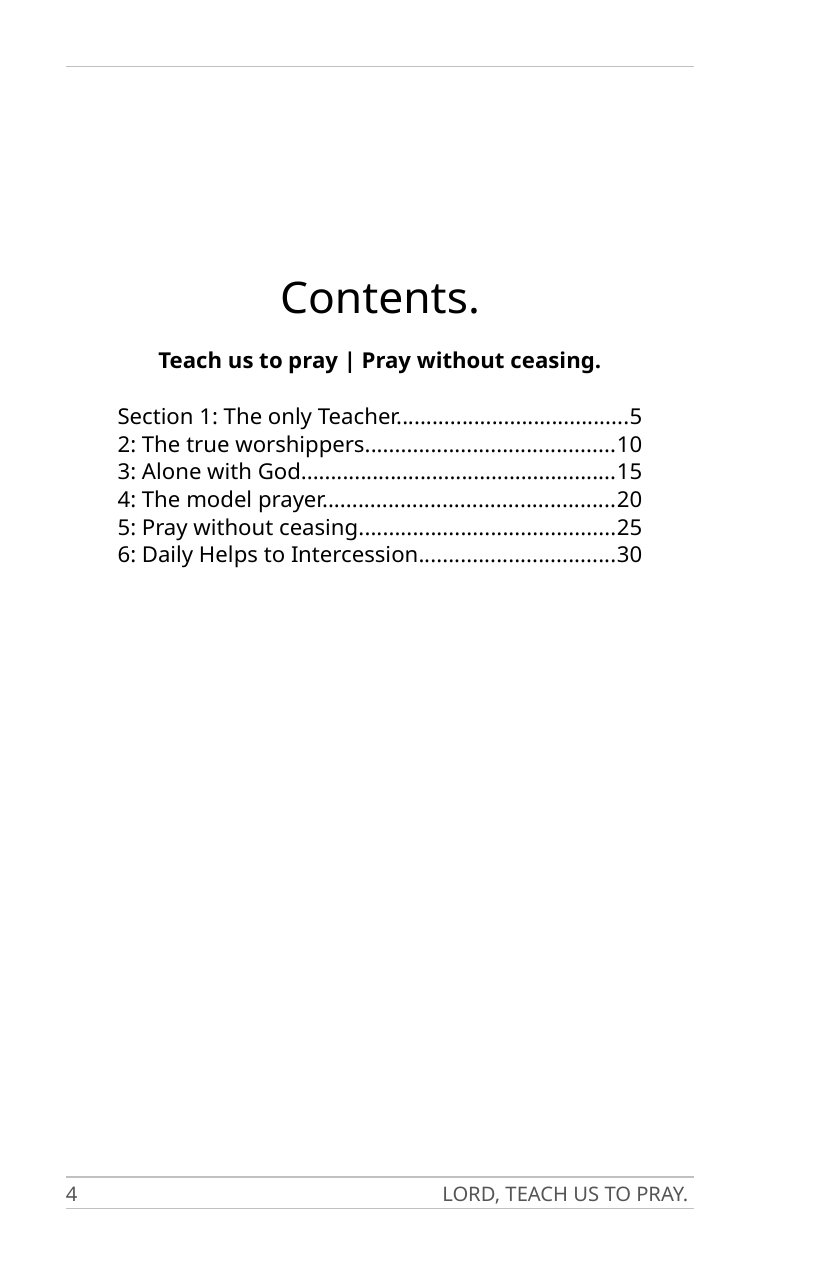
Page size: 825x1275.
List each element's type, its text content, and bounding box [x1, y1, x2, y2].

text 5: Pray without ceasing. 25 [117, 513, 642, 541]
text 2: The true worshippers. 10 [117, 430, 642, 458]
text 6: Daily Helps to Intercession 30 [117, 541, 642, 569]
title Teach us to pray | Pray without ceasing. [66, 347, 694, 375]
text Section 1: The only Teacher. 5 [117, 403, 642, 430]
text 4: The model prayer. 20 [117, 486, 642, 513]
text 3: Alone with God. 15 [117, 458, 642, 486]
title Contents. [66, 264, 694, 347]
